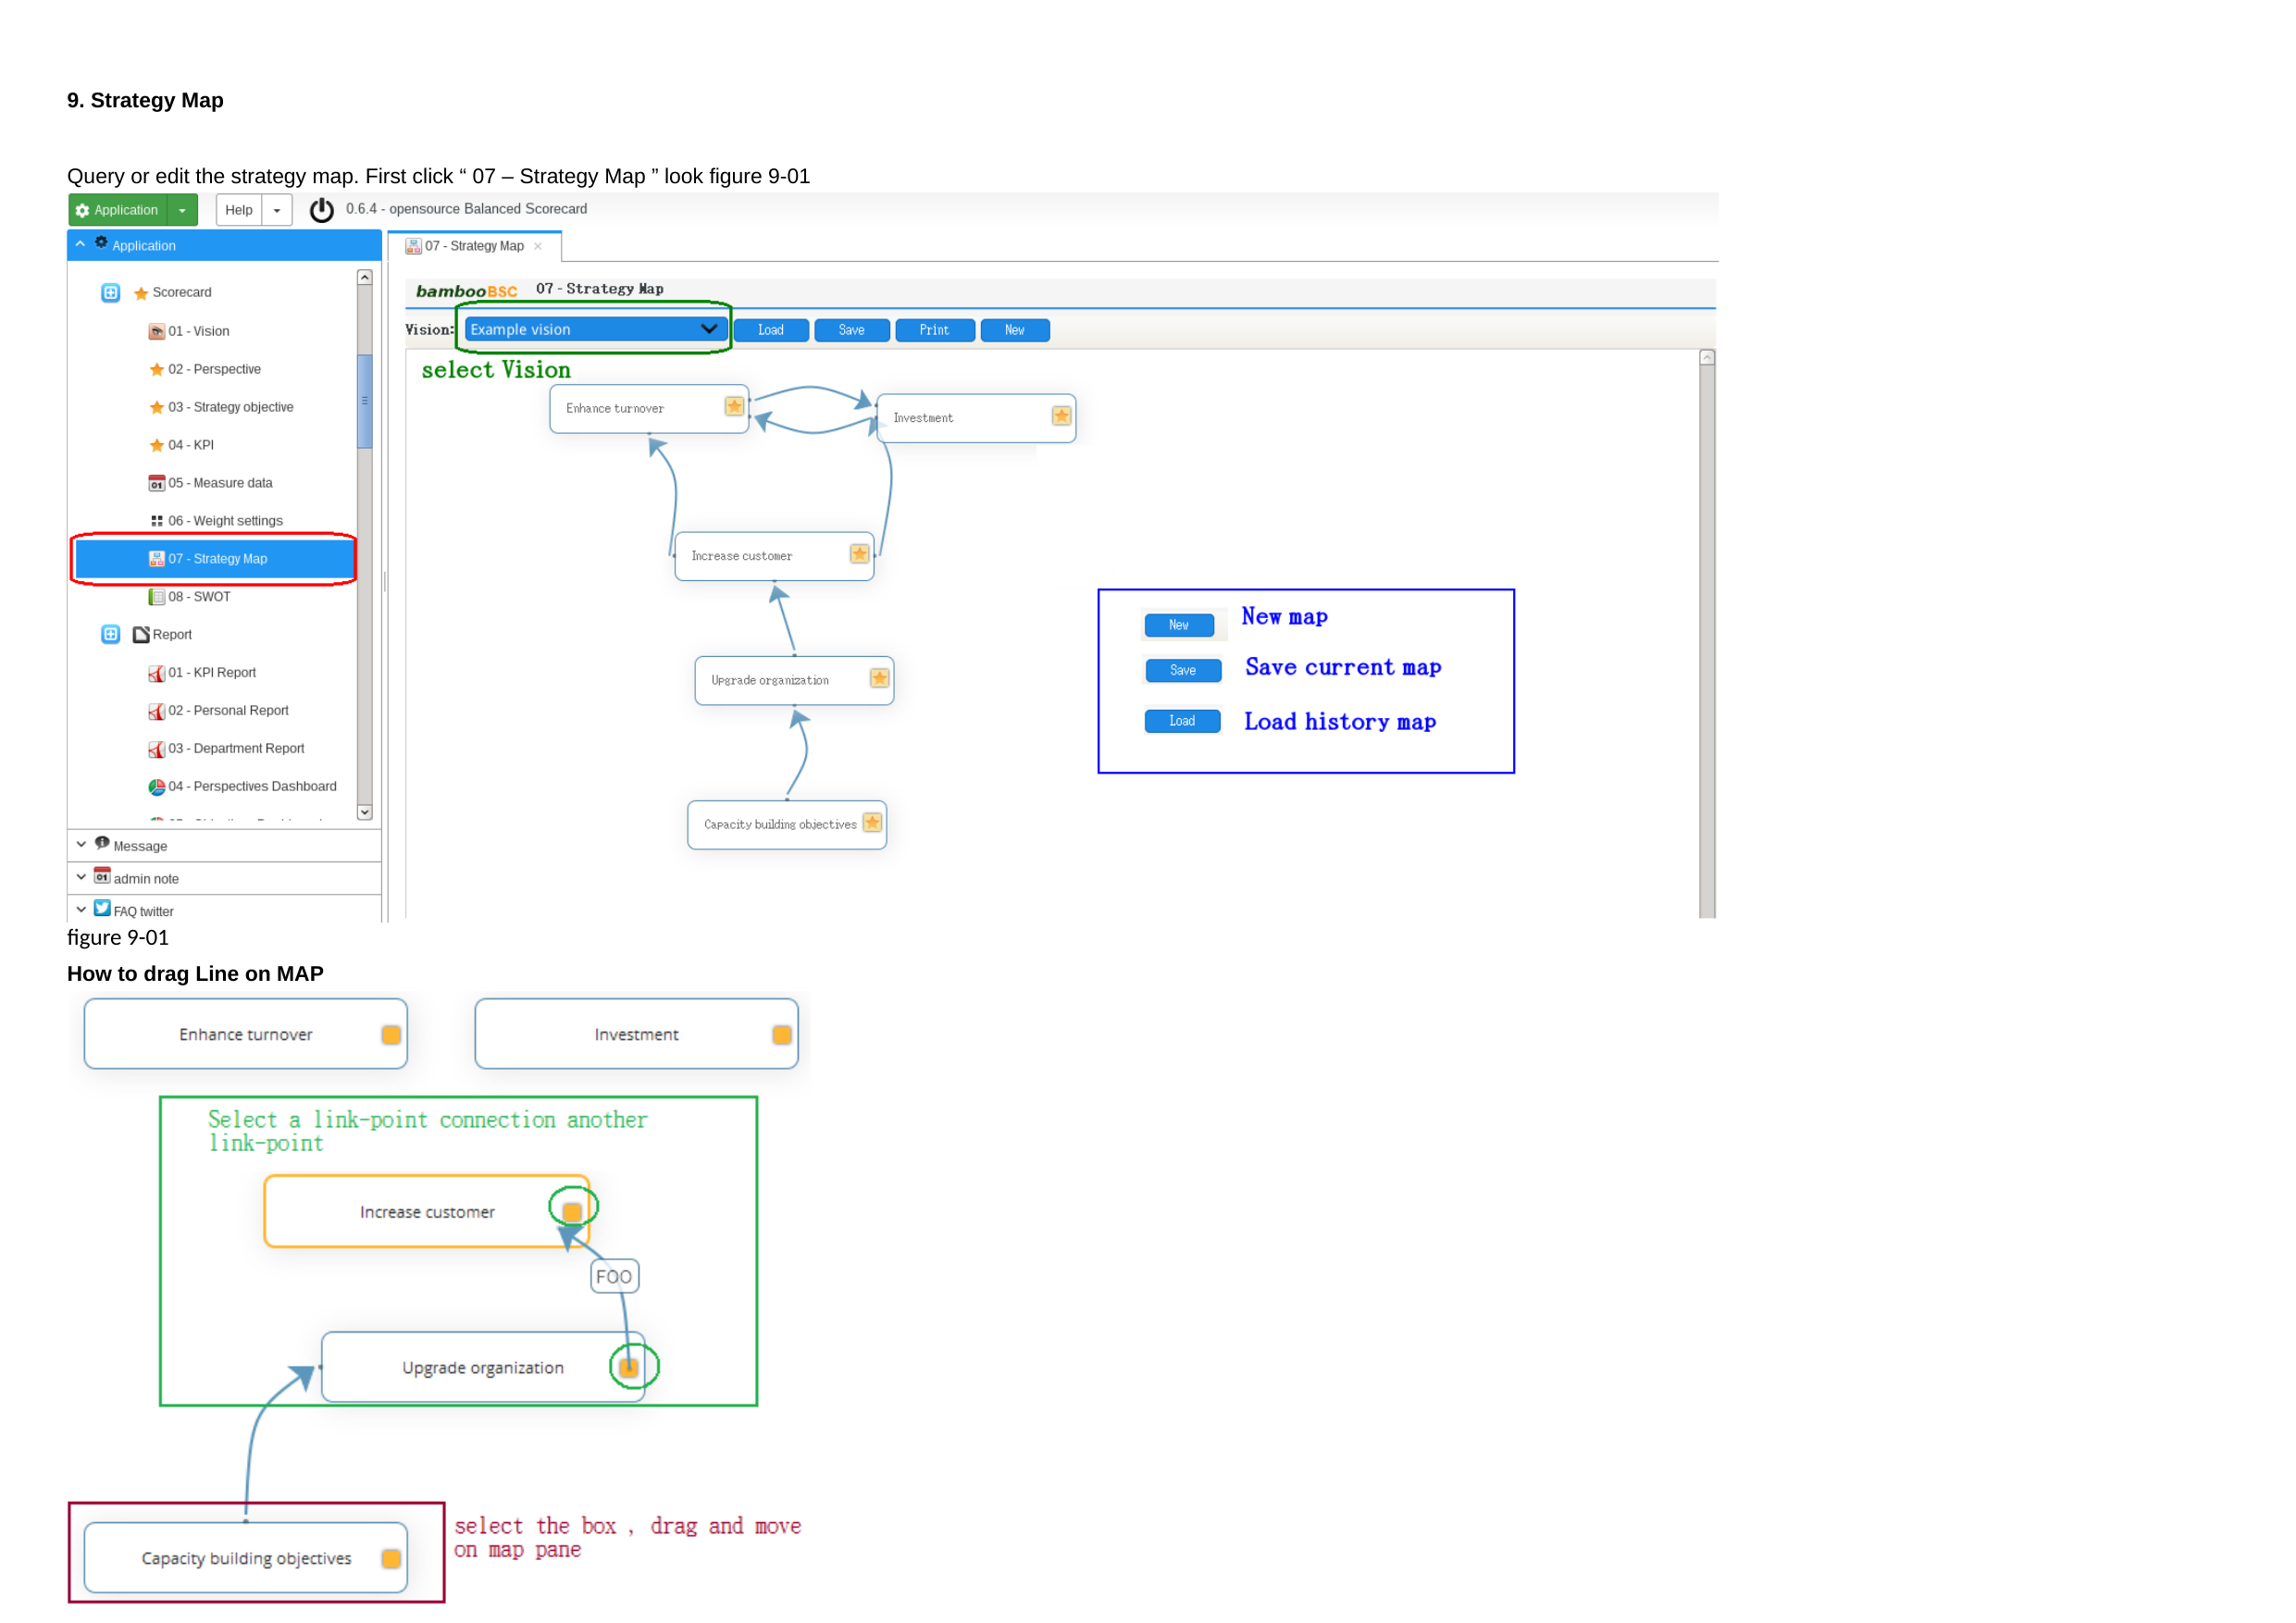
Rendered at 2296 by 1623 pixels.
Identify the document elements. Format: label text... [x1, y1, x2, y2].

text Query or edit the strategy map. First click “ 07 – Strategy Map ” look figure 9-01 [67, 158, 2226, 193]
text figure 9-01 [67, 922, 2226, 957]
picture [67, 192, 1719, 923]
text How to drag Line on MAP [67, 957, 2226, 991]
subtitle 9. Strategy Map [67, 82, 2226, 118]
